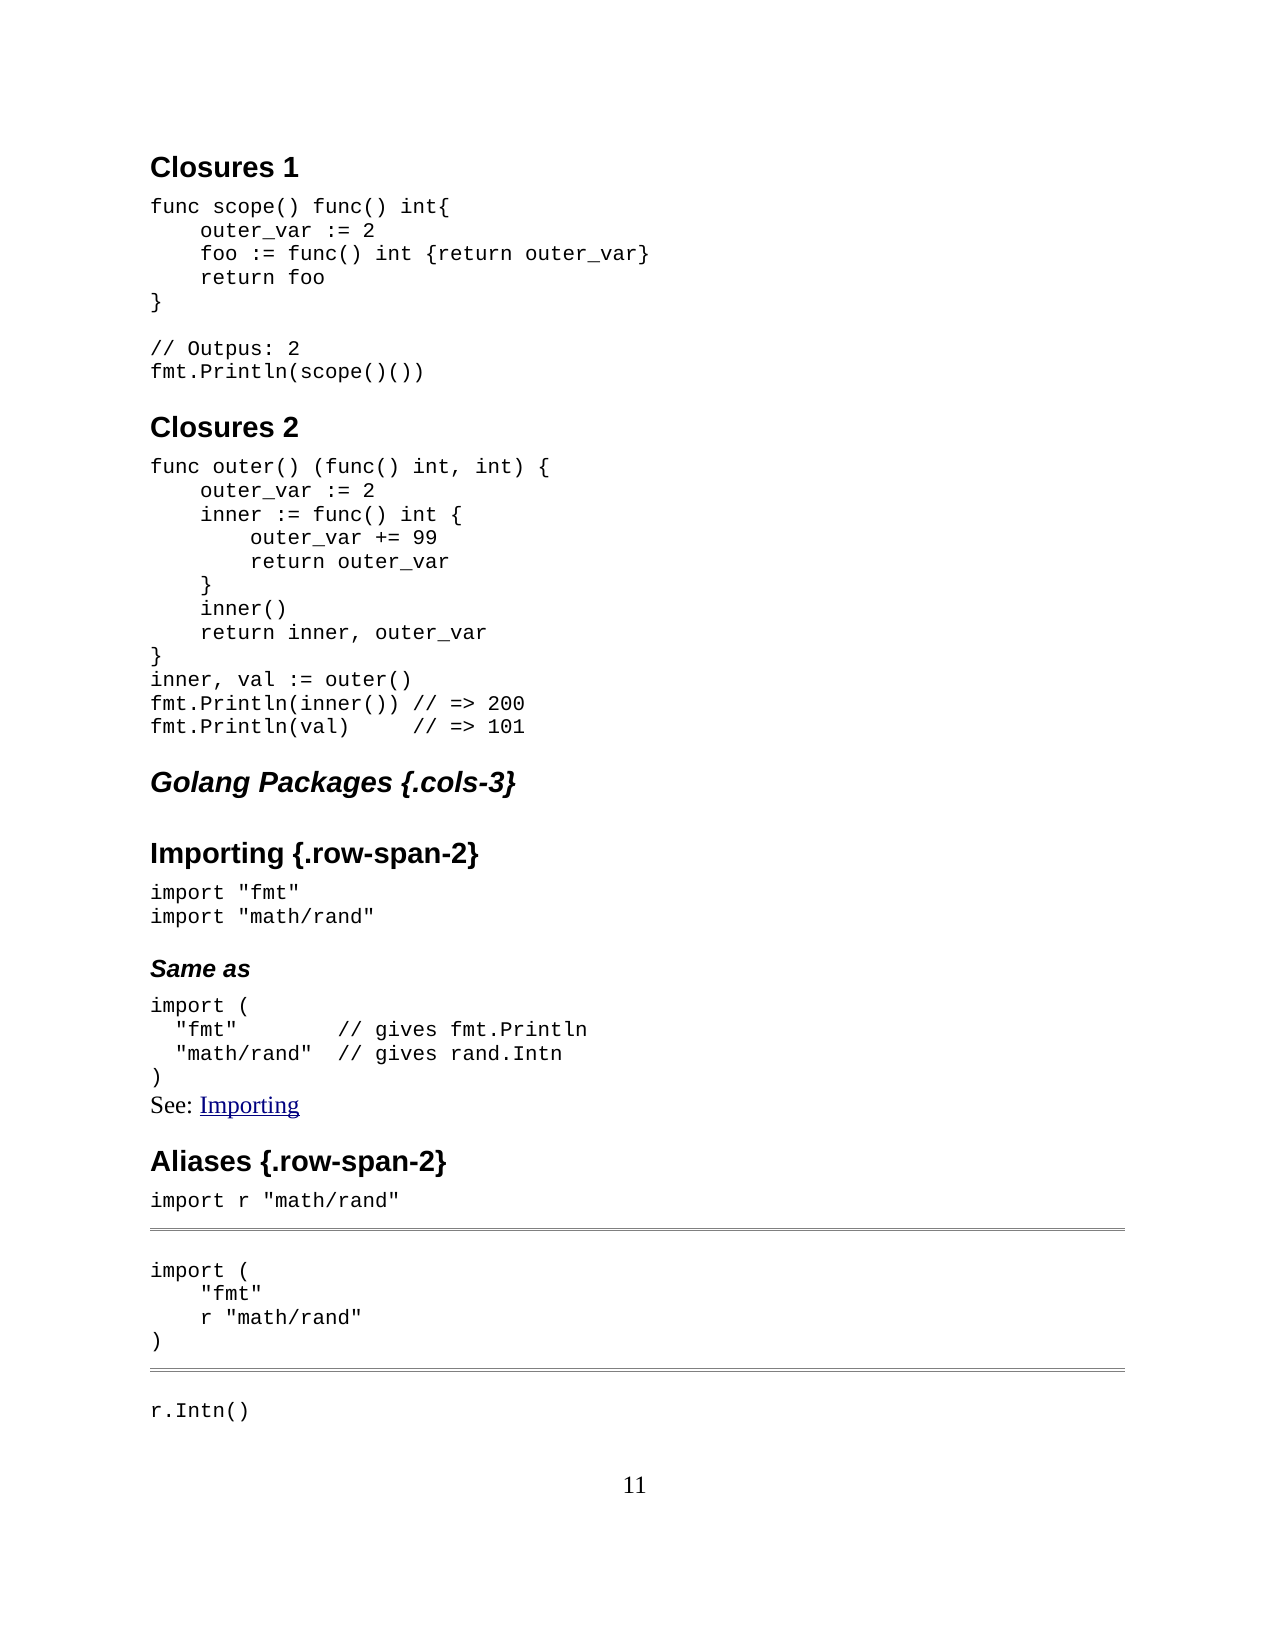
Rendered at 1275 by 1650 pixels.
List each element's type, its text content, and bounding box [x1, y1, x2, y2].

text func scope() func() int{ [150, 196, 1125, 220]
text ) [150, 1066, 1125, 1090]
text func outer() (func() int, int) { [150, 456, 1125, 480]
text inner, val := outer() [150, 669, 1125, 693]
text import "math/rand" [150, 906, 1125, 929]
text inner := func() int { [150, 503, 1125, 527]
subtitle Aliases {.row-span-2} [150, 1144, 1125, 1177]
text foo := func() int {return outer_var} [150, 243, 1125, 267]
subtitle Closures 2 [150, 410, 1125, 444]
text } [150, 574, 1125, 598]
text import "fmt" [150, 882, 1125, 906]
text ) [150, 1331, 1125, 1354]
text See: Importing [150, 1090, 1125, 1119]
text } [150, 645, 1125, 669]
subtitle Importing {.row-span-2} [150, 836, 1125, 869]
subtitle Closures 1 [150, 150, 1125, 183]
text fmt.Println(val) // => 101 [150, 716, 1125, 740]
text // Outpus: 2 [150, 338, 1125, 362]
text return foo [150, 267, 1125, 291]
text outer_var := 2 [150, 220, 1125, 243]
text inner() [150, 598, 1125, 622]
text fmt.Println(inner()) // => 200 [150, 693, 1125, 716]
text return inner, outer_var [150, 622, 1125, 645]
subtitle Same as [150, 954, 1125, 983]
text return outer_var [150, 551, 1125, 574]
text r "math/rand" [150, 1307, 1125, 1331]
subtitle Golang Packages {.cols-3} [150, 765, 1125, 798]
text "fmt" // gives fmt.Println [150, 1019, 1125, 1043]
text outer_var := 2 [150, 480, 1125, 503]
text "fmt" [150, 1283, 1125, 1307]
text "math/rand" // gives rand.Intn [150, 1043, 1125, 1066]
text } [150, 291, 1125, 314]
text r.Intn() [150, 1400, 1125, 1424]
text import ( [150, 1259, 1125, 1283]
text import r "math/rand" [150, 1190, 1125, 1213]
text fmt.Println(scope()()) [150, 362, 1125, 385]
text outer_var += 99 [150, 527, 1125, 551]
text import ( [150, 995, 1125, 1019]
